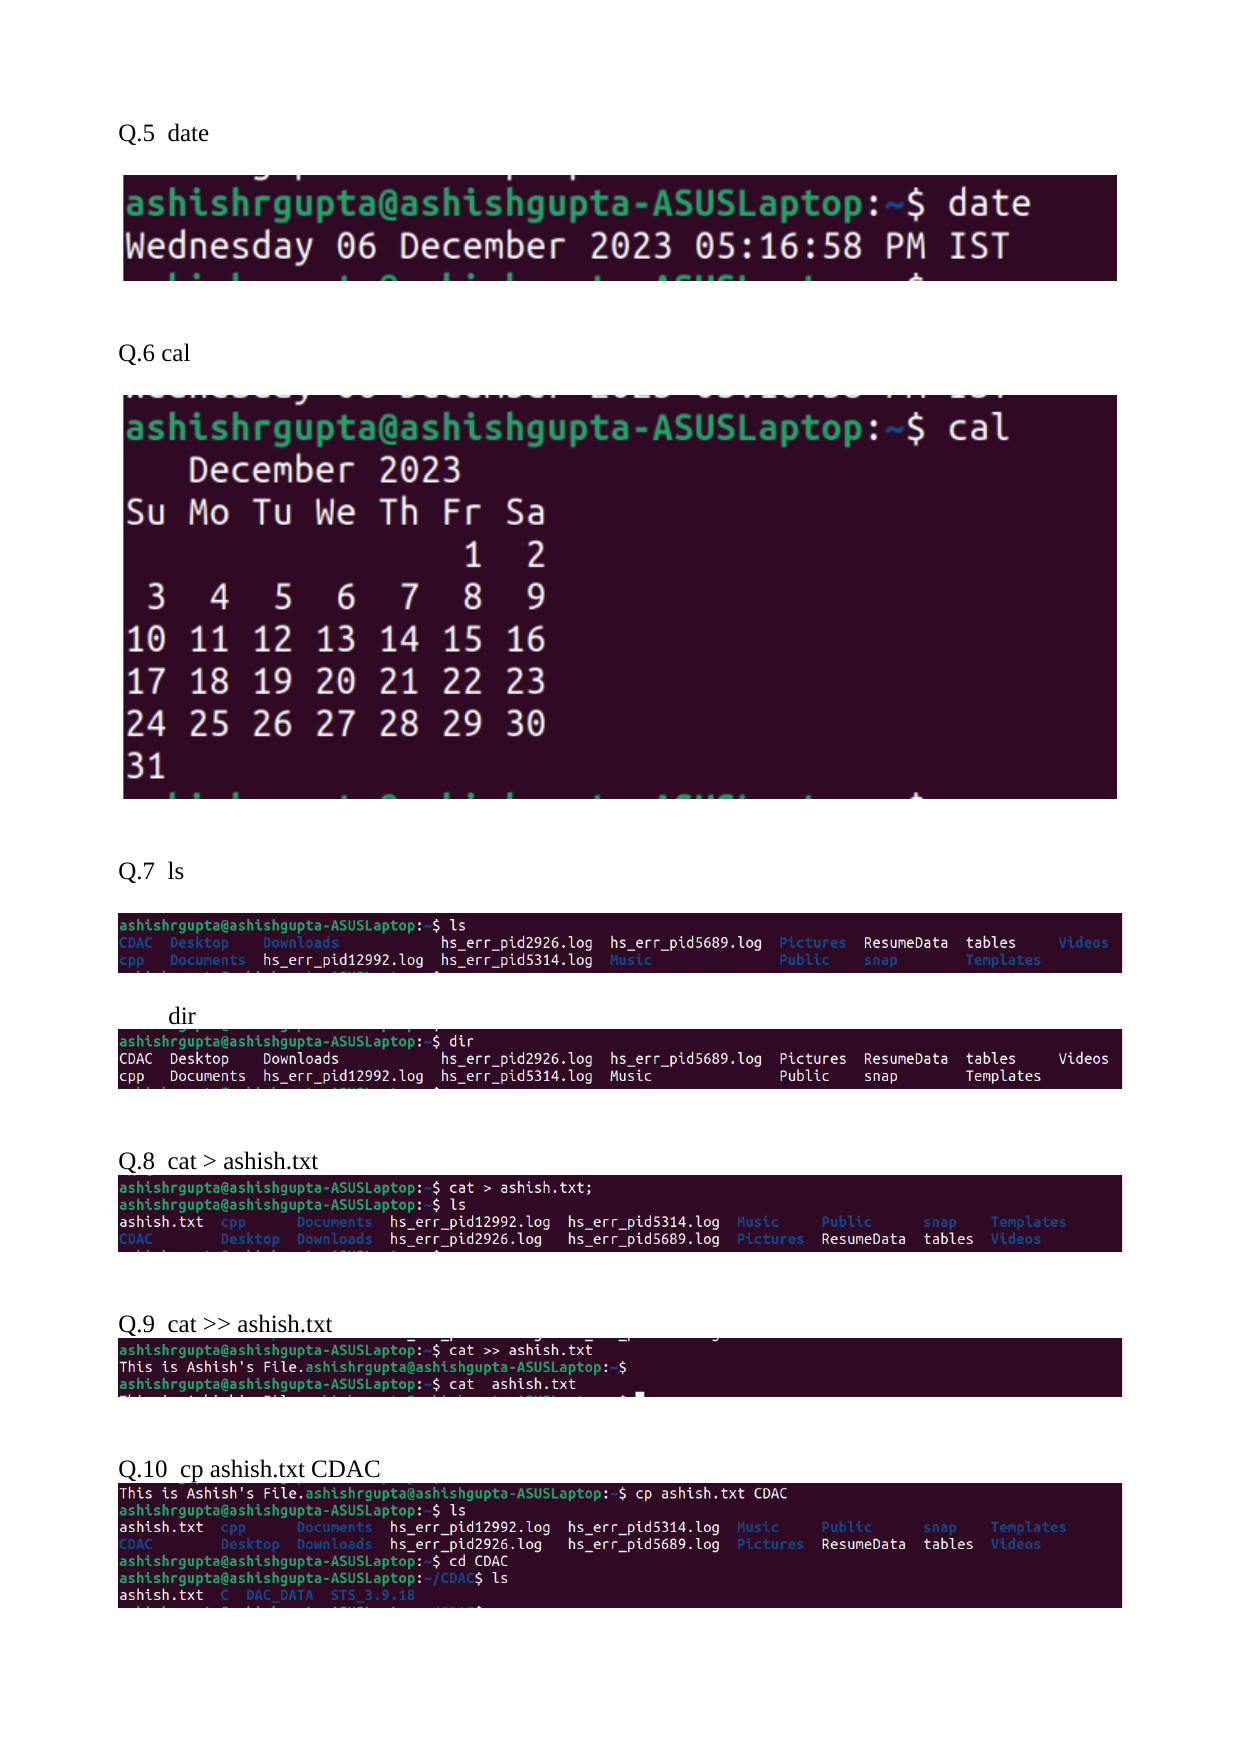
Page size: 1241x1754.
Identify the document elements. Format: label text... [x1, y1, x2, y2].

text dir [118, 1001, 1122, 1029]
text Q.10 cp ashish.txt CDAC [118, 1454, 1122, 1483]
picture [118, 913, 1123, 973]
text Q.6 cal [118, 338, 1122, 367]
picture [118, 1029, 1123, 1089]
picture [123, 395, 1117, 799]
picture [118, 1175, 1123, 1252]
picture [118, 1338, 1123, 1397]
text Q.9 cat >> ashish.txt [118, 1309, 1122, 1338]
text Q.7 ls [118, 856, 1122, 885]
text Q.8 cat > ashish.txt [118, 1146, 1122, 1175]
picture [123, 175, 1117, 281]
text Q.5 date [118, 118, 1122, 147]
picture [118, 1483, 1123, 1608]
